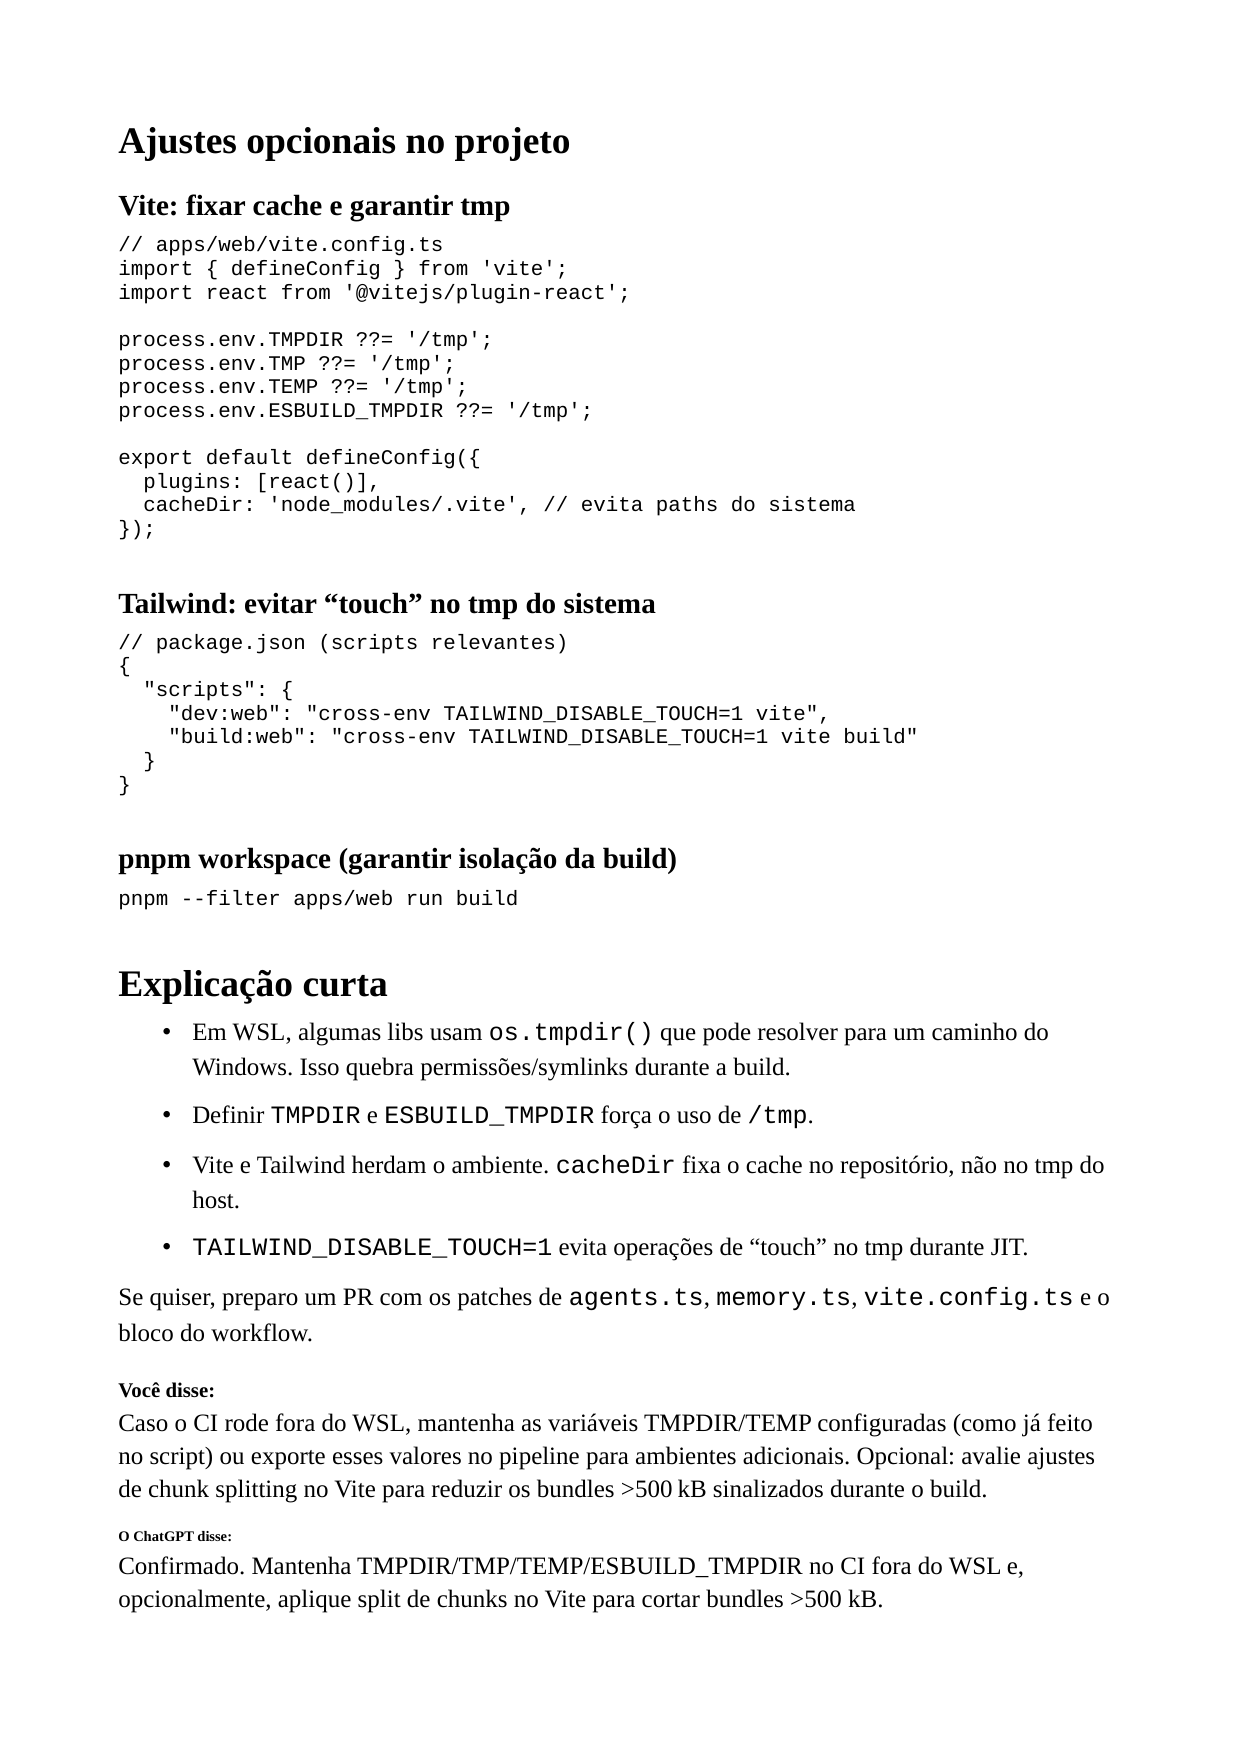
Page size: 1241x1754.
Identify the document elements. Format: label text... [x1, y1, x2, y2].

list Em WSL, algumas libs usam os.tmpdir() que pode resolver para um caminho do Windows. Isso quebra permissões/symlinks durante a build. [162, 1017, 1122, 1081]
subtitle Explicação curta [118, 961, 1122, 1004]
text pnpm --filter apps/web run build [118, 887, 1122, 911]
subtitle O ChatGPT disse: [118, 1528, 1122, 1545]
text } [118, 774, 1122, 797]
subtitle Você disse: [118, 1378, 1122, 1402]
subtitle Vite: fixar cache e garantir tmp [118, 188, 1122, 222]
list Definir TMPDIR e ESBUILD_TMPDIR força o uso de /tmp. [162, 1100, 1122, 1131]
text plugins: [react()], [118, 471, 1122, 494]
text "build:web": "cross-env TAILWIND_DISABLE_TOUCH=1 vite build" [118, 726, 1122, 750]
subtitle Tailwind: evitar “touch” no tmp do sistema [118, 586, 1122, 619]
text process.env.ESBUILD_TMPDIR ??= '/tmp'; [118, 400, 1122, 423]
text Confirmado. Mantenha TMPDIR/TMP/TEMP/ESBUILD_TMPDIR no CI fora do WSL e, opcionalmente, aplique split de chunks no Vite para cortar bundles >500 kB. [118, 1551, 1122, 1613]
text }); [118, 518, 1122, 542]
text } [118, 750, 1122, 774]
text process.env.TMPDIR ??= '/tmp'; [118, 329, 1122, 353]
text "dev:web": "cross-env TAILWIND_DISABLE_TOUCH=1 vite", [118, 703, 1122, 726]
text process.env.TEMP ??= '/tmp'; [118, 376, 1122, 400]
list TAILWIND_DISABLE_TOUCH=1 evita operações de “touch” no tmp durante JIT. [162, 1232, 1122, 1263]
text { [118, 656, 1122, 679]
list Vite e Tailwind herdam o ambiente. cacheDir fixa o cache no repositório, não no tmp do host. [162, 1150, 1122, 1214]
text "scripts": { [118, 679, 1122, 703]
text Se quiser, preparo um PR com os patches de agents.ts, memory.ts, vite.config.ts e o bloco do workflow. [118, 1282, 1122, 1346]
subtitle Ajustes opcionais no projeto [118, 118, 1122, 161]
text Caso o CI rode fora do WSL, mantenha as variáveis TMPDIR/TEMP configuradas (como já feito no script) ou exporte esses valores no pipeline para ambientes adicionais. Opcional: avalie ajustes de chunk splitting no Vite para reduzir os bundles >500 kB sinalizados durante o build. [118, 1408, 1122, 1503]
text // apps/web/vite.config.ts [118, 234, 1122, 258]
text // package.json (scripts relevantes) [118, 632, 1122, 656]
text cacheDir: 'node_modules/.vite', // evita paths do sistema [118, 494, 1122, 518]
text import { defineConfig } from 'vite'; [118, 258, 1122, 282]
subtitle pnpm workspace (garantir isolação da build) [118, 841, 1122, 875]
text export default defineConfig({ [118, 447, 1122, 471]
text import react from '@vitejs/plugin-react'; [118, 282, 1122, 305]
text process.env.TMP ??= '/tmp'; [118, 353, 1122, 376]
